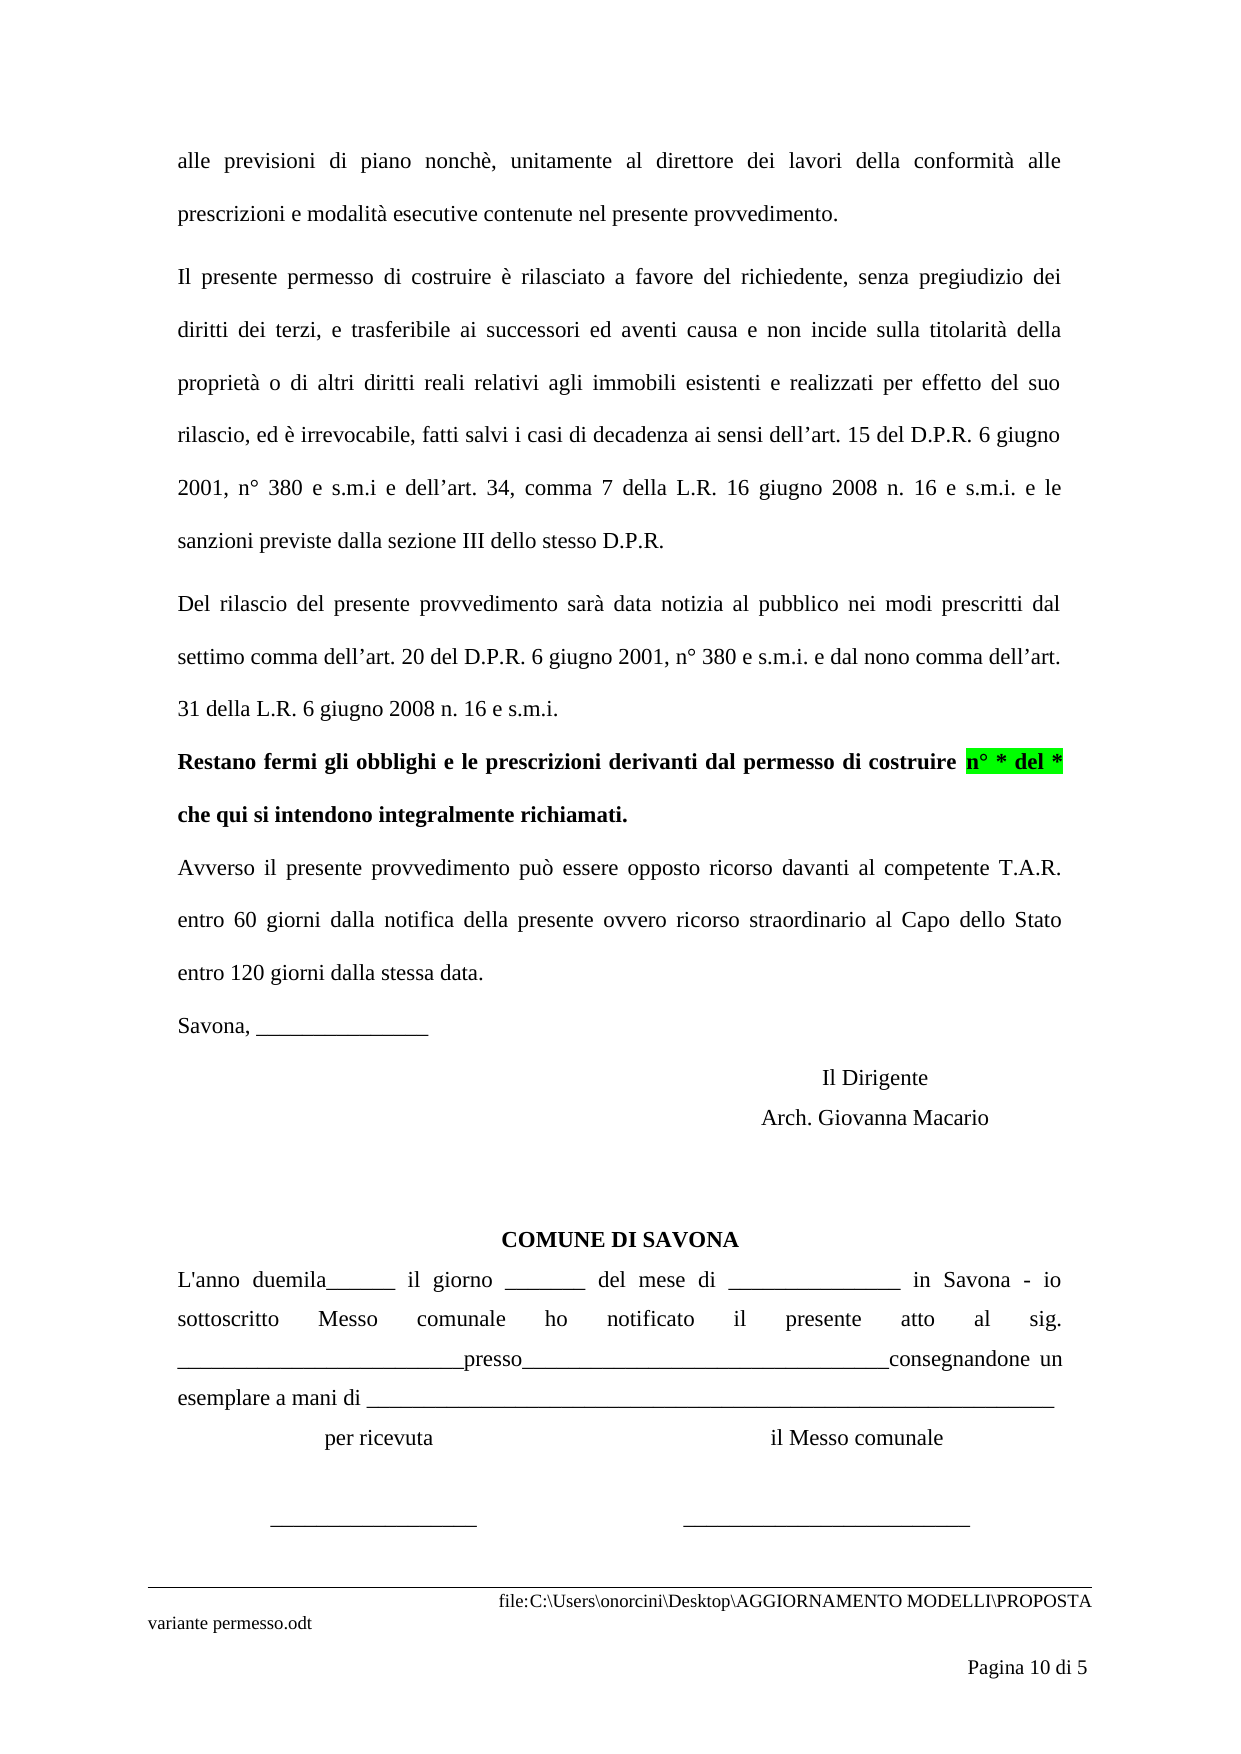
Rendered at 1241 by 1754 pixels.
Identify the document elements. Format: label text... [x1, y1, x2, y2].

text COMUNE DI SAVONA [177, 1227, 1063, 1253]
text __________________ _________________________ [177, 1503, 1063, 1529]
text Savona, _______________ [177, 1012, 1063, 1038]
text Il presente permesso di costruire è rilasciato a favore del richiedente, senza pregiudizio dei diritti dei terzi, e trasferibile ai successori ed aventi causa e non incide sulla titolarità della proprietà o di altri diritti reali relativi agli immobili esistenti e realizzati per effetto del suo rilascio, ed è irrevocabile, fatti salvi i casi di decadenza ai sensi dell’art. 15 del D.P.R. 6 giugno 2001, n° 380 e s.m.i e dell’art. 34, comma 7 della L.R. 16 giugno 2008 n. 16 e s.m.i. e le sanzioni previste dalla sezione III dello stesso D.P.R. [177, 263, 1063, 553]
text L'anno duemila______ il giorno _______ del mese di _______________ in Savona - io sottoscritto Messo comunale ho notificato il presente atto al sig. _________________________presso________________________________consegnandone un esemplare a mani di ____________________________________________________________ [177, 1266, 1063, 1411]
text Del rilascio del presente provvedimento sarà data notizia al pubblico nei modi prescritti dal settimo comma dell’art. 20 del D.P.R. 6 giugno 2001, n° 380 e s.m.i. e dal nono comma dell’art. 31 della L.R. 6 giugno 2008 n. 16 e s.m.i. [177, 590, 1063, 722]
text per ricevuta il Messo comunale [177, 1424, 1063, 1450]
table_header Il Dirigente Arch. Giovanna Macario [628, 1065, 1122, 1130]
text alle previsioni di piano nonchè, unitamente al direttore dei lavori della conformità alle prescrizioni e modalità esecutive contenute nel presente provvedimento. [177, 148, 1063, 227]
text Restano fermi gli obblighi e le prescrizioni derivanti dal permesso di costruire n° * del * che qui si intendono integralmente richiamati. [177, 748, 1063, 827]
table_header [177, 1065, 628, 1130]
text Avverso il presente provvedimento può essere opposto ricorso davanti al competente T.A.R. entro 60 giorni dalla notifica della presente ovvero ricorso straordinario al Capo dello Stato entro 120 giorni dalla stessa data. [177, 854, 1063, 985]
